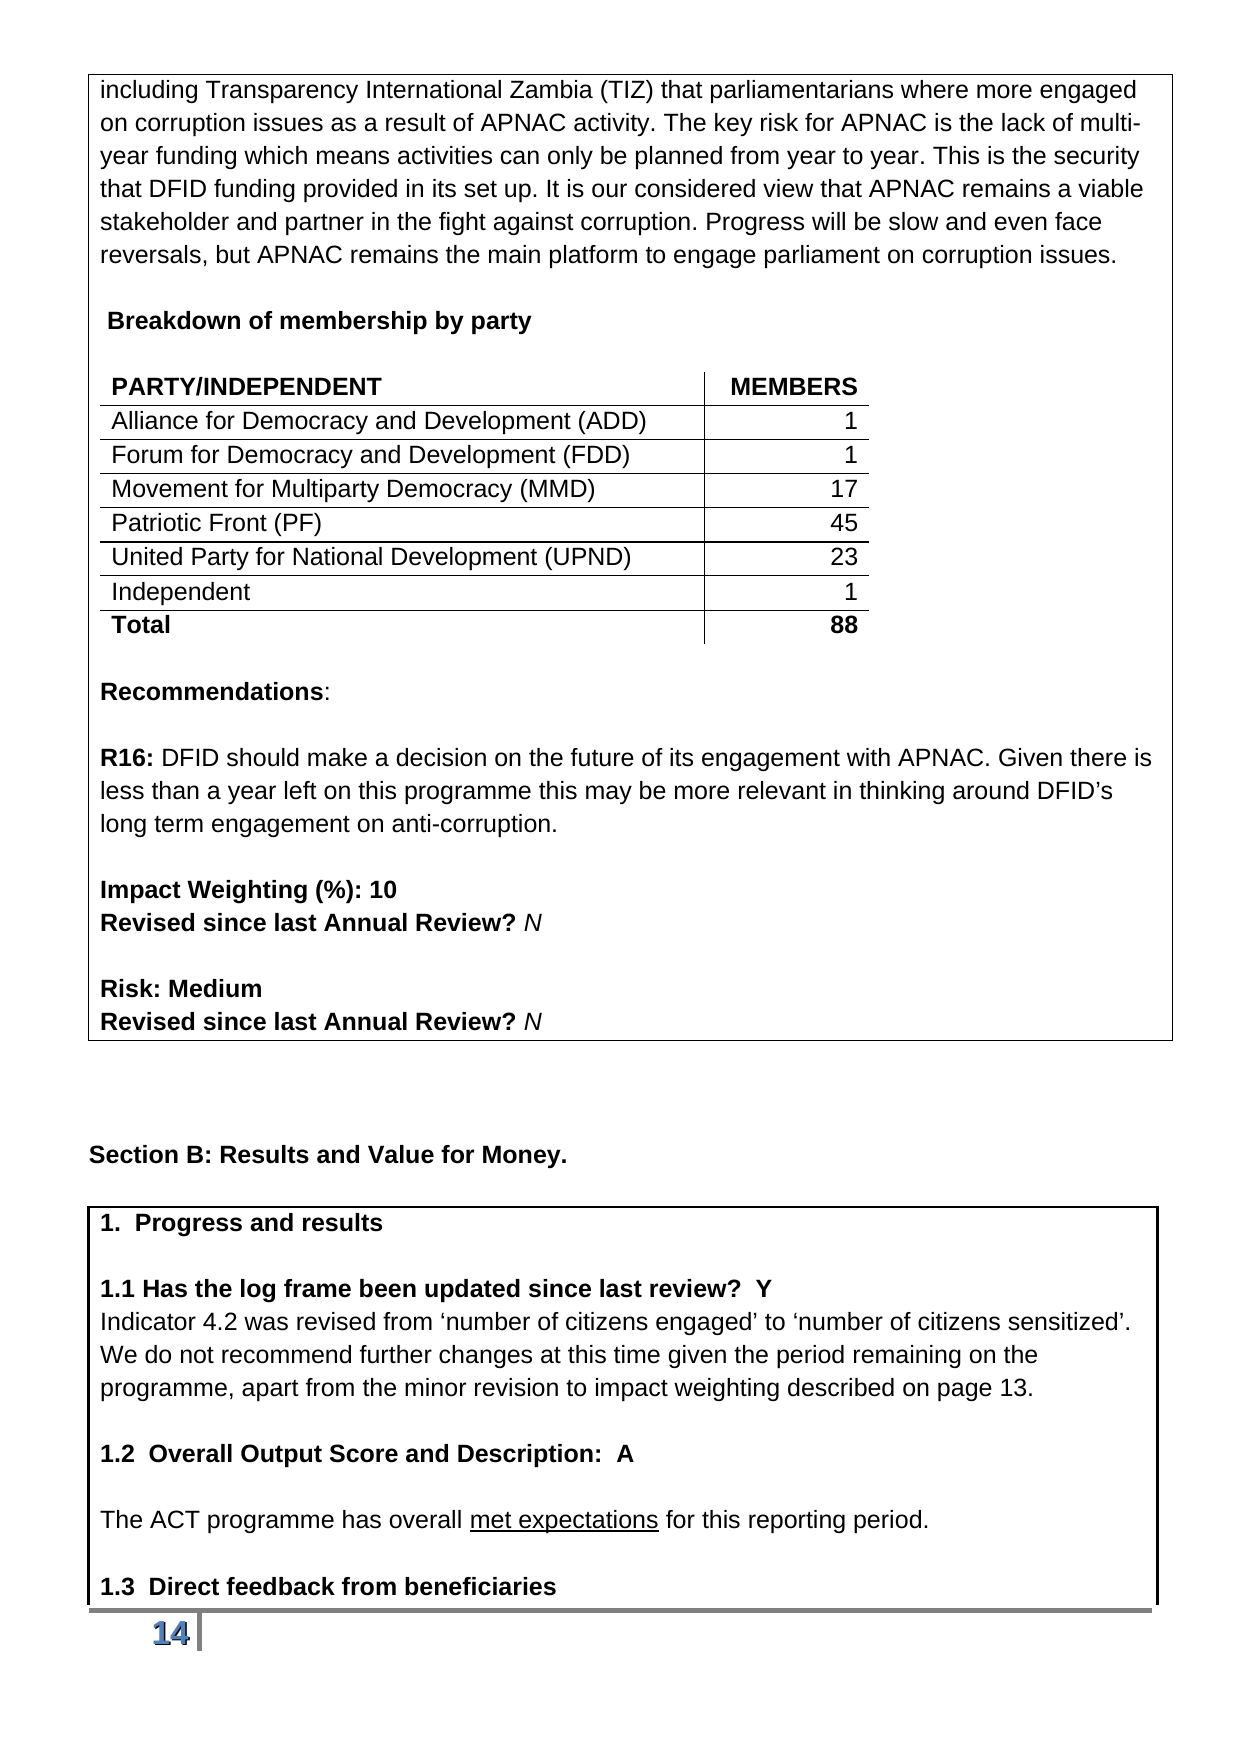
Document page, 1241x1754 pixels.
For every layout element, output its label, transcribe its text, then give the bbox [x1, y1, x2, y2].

table_cell 1 [705, 406, 869, 439]
table_cell Alliance for Democracy and Development (ADD) [100, 406, 704, 439]
table_cell United Party for National Development (UPND) [100, 543, 704, 575]
table_cell 1 [705, 576, 869, 609]
subtitle Section B: Results and Value for Money. [89, 1140, 1152, 1169]
table_header 1. Progress and results [90, 1208, 1156, 1241]
table_cell [90, 1241, 1156, 1274]
table_cell 88 [705, 611, 869, 643]
table_cell Independent [100, 576, 704, 609]
table_cell 1 [705, 440, 869, 473]
table_cell Forum for Democracy and Development (FDD) [100, 440, 704, 473]
table_header PARTY/INDEPENDENT [100, 372, 704, 405]
table_cell 17 [705, 474, 869, 507]
table_cell Patriotic Front (PF) [100, 508, 704, 541]
table_cell Has the log frame been updated since last review? Y Indicator 4.2 was revised from ‘number of citizens engaged’ to ‘number of citizens sensitized’. We do not recommend further changes at this time given the period remaining on the programme, apart from the minor revision to impact weighting described on page 13. 1.2 Overall Output Score and Description: A The ACT programme has overall met expectations for this reporting period. 1.3 Direct feedback from beneficiaries [90, 1274, 1156, 1604]
table_header MEMBERS [705, 372, 869, 405]
table_cell Movement for Multiparty Democracy (MMD) [100, 474, 704, 507]
table_cell 23 [705, 543, 869, 575]
table_cell including Transparency International Zambia (TIZ) that parliamentarians where more engaged on corruption issues as a result of APNAC activity. The key risk for APNAC is the lack of multi-year funding which means activities can only be planned from year to year. This is the security that DFID funding provided in its set up. It is our considered view that APNAC remains a viable stakeholder and partner in the fight against corruption. Progress will be slow and even face reversals, but APNAC remains the main platform to engage parliament on corruption issues. Breakdown of membership by party Recommendations: R16: DFID should make a decision on the future of its engagement with APNAC. Given there is less than a year left on this programme this may be more relevant in thinking around DFID’s long term engagement on anti-corruption. Impact Weighting (%): 10 Revised since last Annual Review? N Risk: Medium Revised since last Annual Review? N [89, 75, 1172, 1040]
table_cell Total [100, 611, 704, 643]
table_cell 45 [705, 508, 869, 541]
